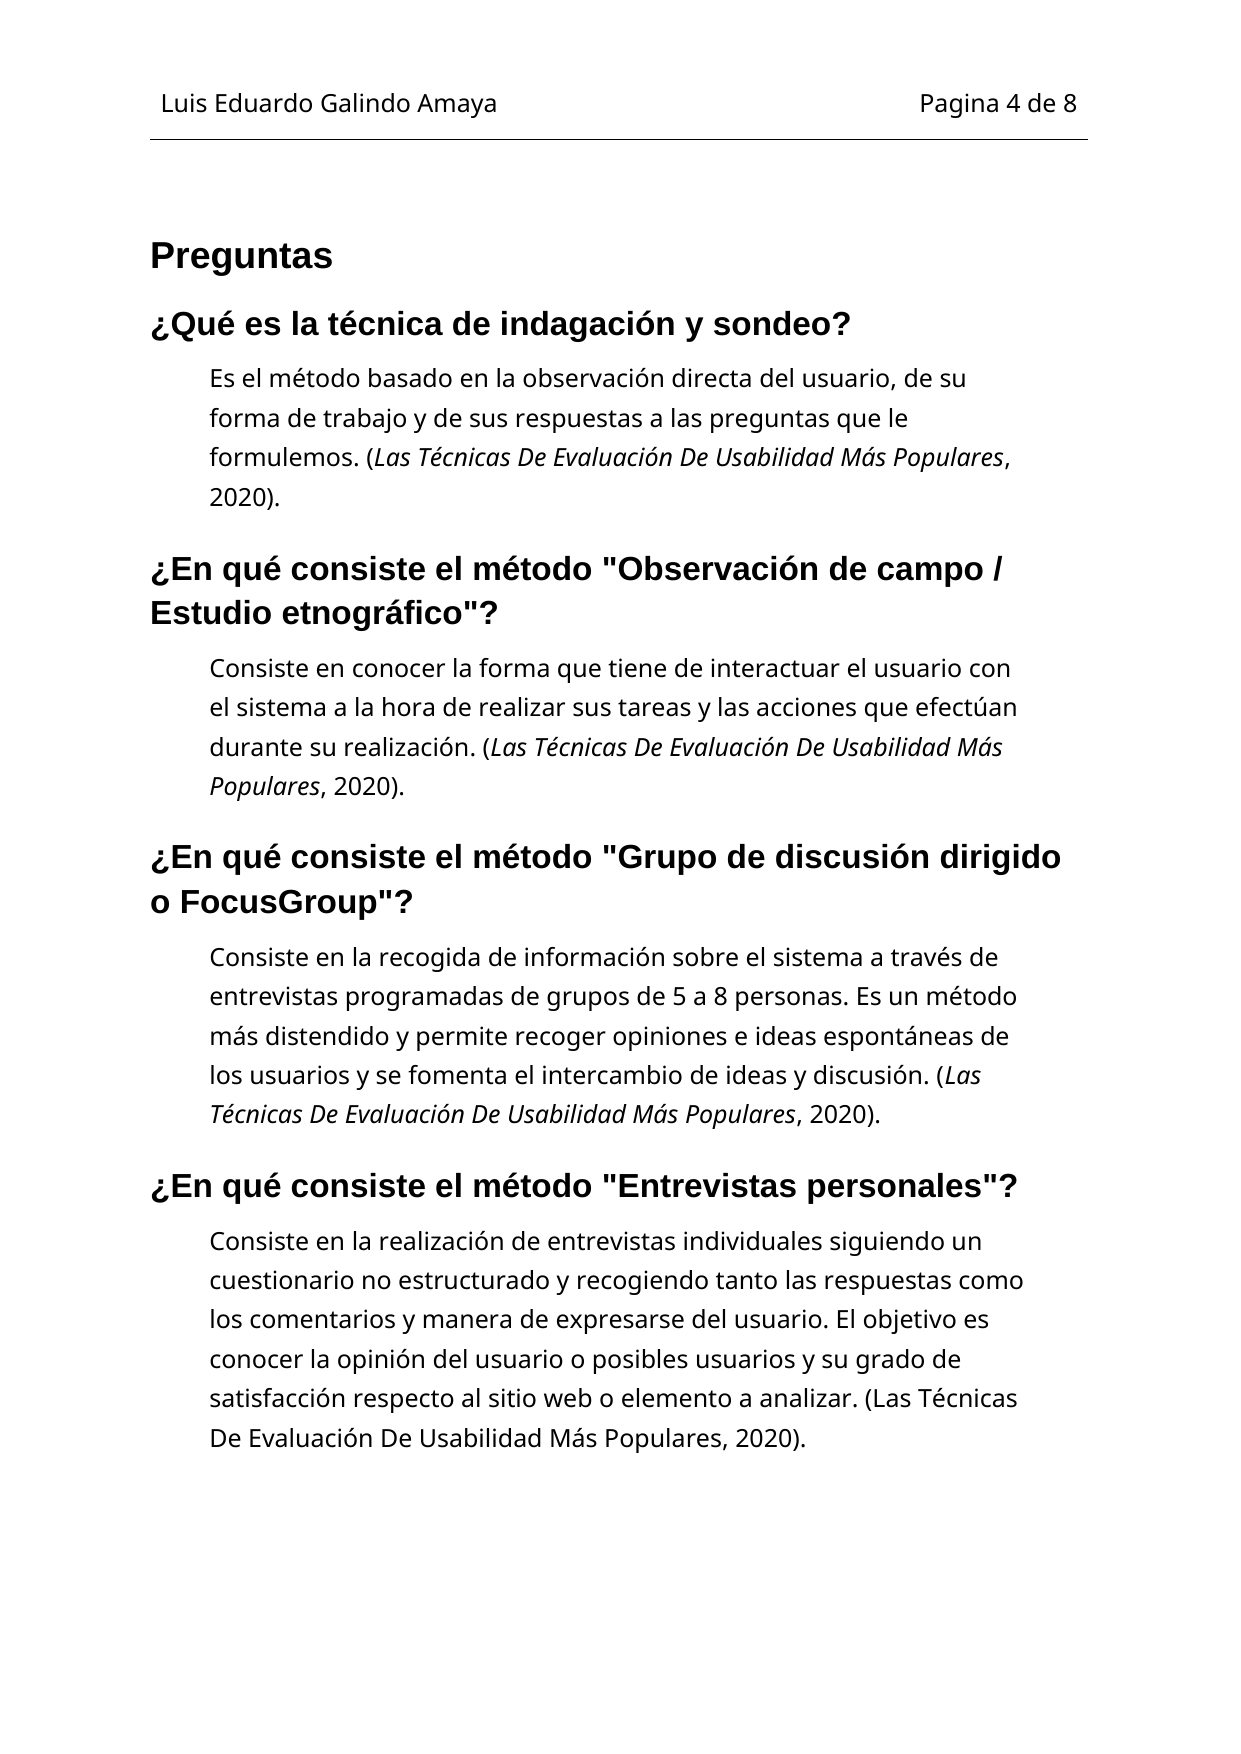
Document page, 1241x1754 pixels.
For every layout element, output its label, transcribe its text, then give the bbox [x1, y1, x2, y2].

subtitle ¿En qué consiste el método "Observación de campo / Estudio etnográfico"? [150, 548, 1090, 632]
subtitle ¿Qué es la técnica de indagación y sondeo? [150, 304, 1090, 342]
subtitle ¿En qué consiste el método "Grupo de discusión dirigido o FocusGroup"? [150, 838, 1090, 921]
text Consiste en la recogida de información sobre el sistema a través de entrevistas programadas de grupos de 5 a 8 personas. Es un método más distendido y permite recoger opiniones e ideas espontáneas de los usuarios y se fomenta el intercambio de ideas y discusión. (Las Técnicas De Evaluación De Usabilidad Más Populares, 2020). [209, 939, 1031, 1131]
subtitle ¿En qué consiste el método "Entrevistas personales"? [150, 1166, 1090, 1204]
text Consiste en la realización de entrevistas individuales siguiendo un cuestionario no estructurado y recogiendo tanto las respuestas como los comentarios y manera de expresarse del usuario. El objetivo es conocer la opinión del usuario o posibles usuarios y su grado de satisfacción respecto al sitio web o elemento a analizar. (Las Técnicas De Evaluación De Usabilidad Más Populares, 2020). [209, 1223, 1031, 1455]
text Es el método basado en la observación directa del usuario, de su forma de trabajo y de sus respuestas a las preguntas que le formulemos. (Las Técnicas De Evaluación De Usabilidad Más Populares, 2020). [209, 361, 1031, 514]
subtitle Preguntas [150, 233, 1090, 276]
text Consiste en conocer la forma que tiene de interactuar el usuario con el sistema a la hora de realizar sus tareas y las acciones que efectúan durante su realización. (Las Técnicas De Evaluación De Usabilidad Más Populares, 2020). [209, 650, 1031, 803]
